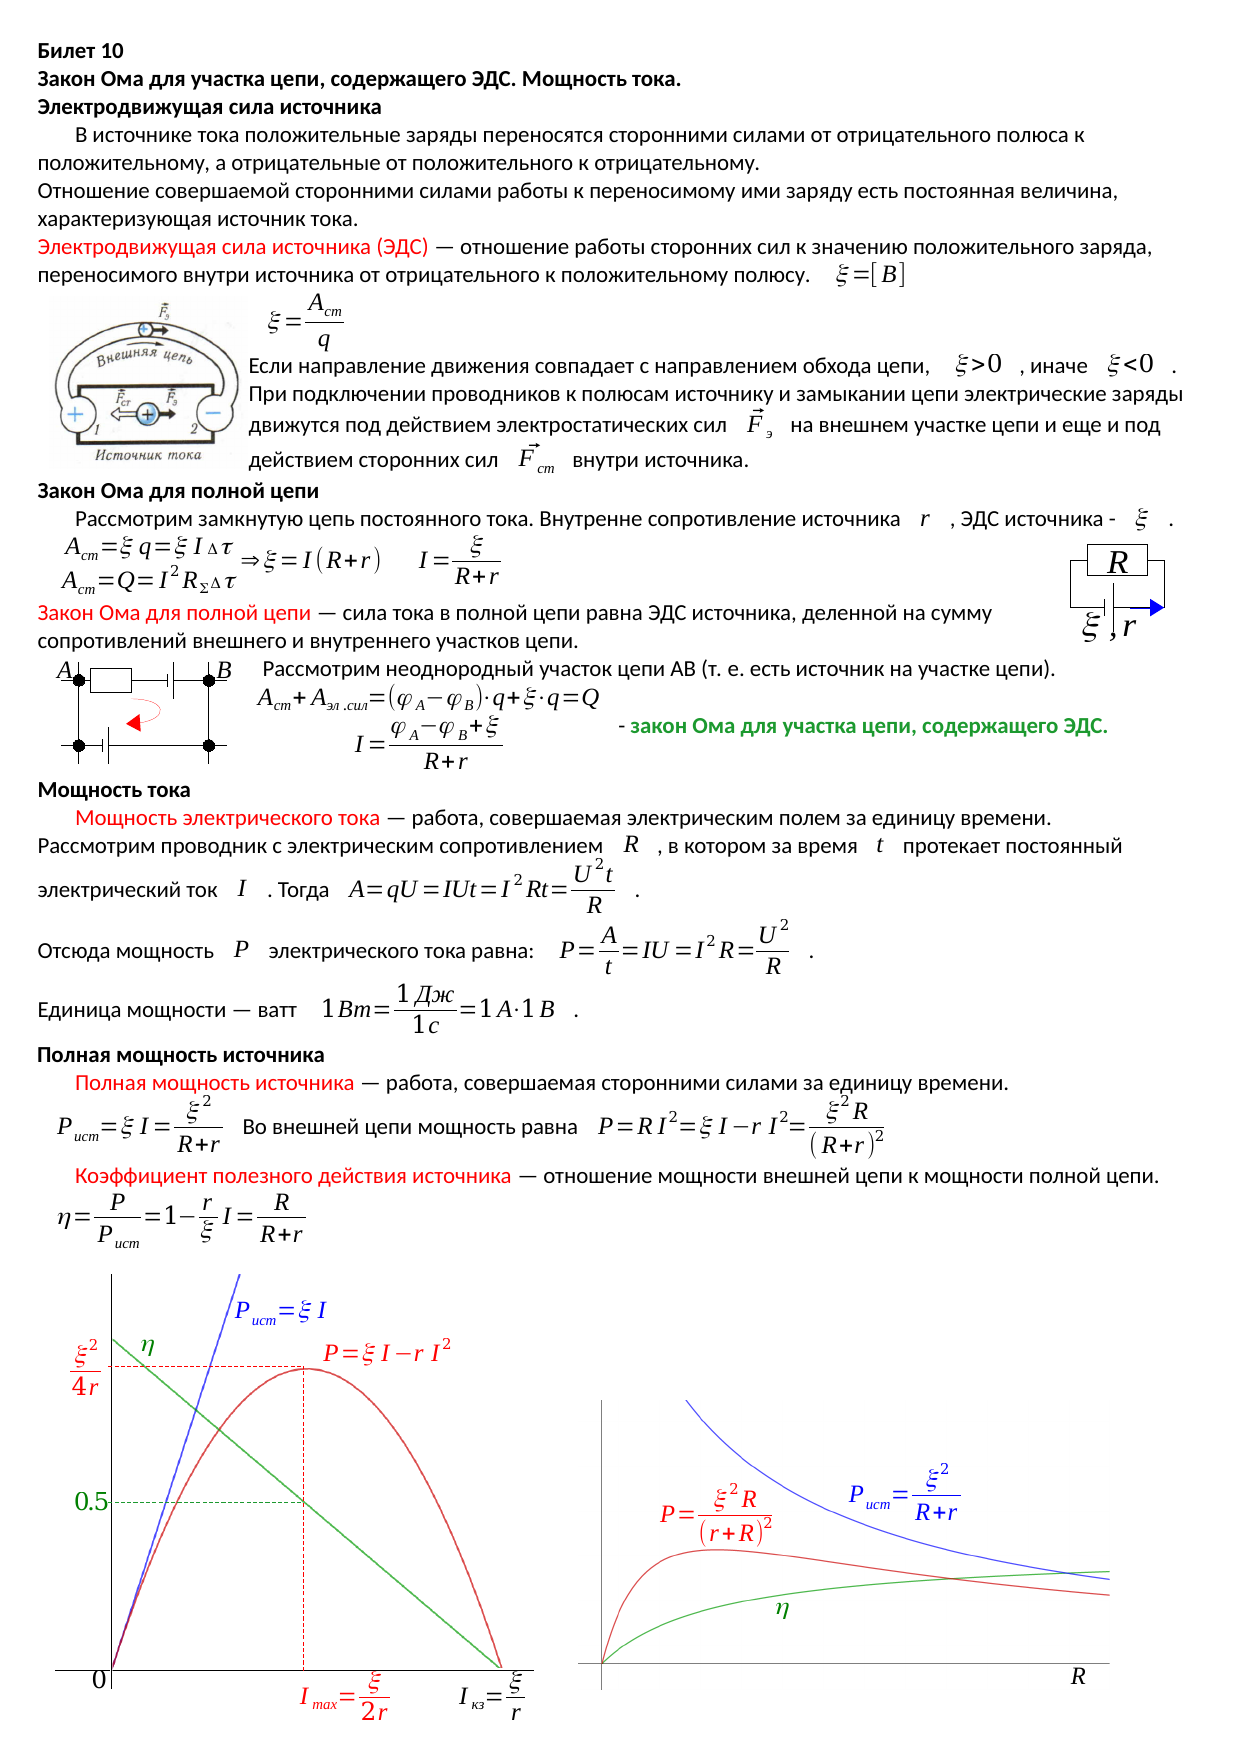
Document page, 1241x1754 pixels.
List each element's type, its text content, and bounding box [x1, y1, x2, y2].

text Если направление движения совпадает с направлением обхода цепи, , иначе. [218, 351, 1213, 379]
text [37, 351, 113, 379]
text Закон Ома для полной цепи [37, 476, 1213, 504]
text Рассмотрим замкнутую цепь постоянного тока. Внутренне сопротивление источника, ЭДС источника -. [37, 504, 1213, 532]
text Коэффициент полезного действия источника — отношение мощности внешней цепи к мощности полной цепи. [37, 1161, 1213, 1252]
text Полная мощность источника — работа, совершаемая сторонними силами за единицу времени.Во внешней цепи мощность равна [37, 1068, 1213, 1161]
text Мощность электрического тока — работа, совершаемая электрическим полем за единицу времени. [37, 803, 1213, 831]
text Рассмотрим неоднородный участок цепи АВ (т. е. есть источник на участке цепи). [37, 654, 1213, 682]
text Полная мощность источника [37, 1040, 1213, 1068]
text Рассмотрим проводник с электрическим сопротивлением, в котором за времяпротекает постоянный электрический ток. Тогда. [37, 831, 1213, 920]
text Электродвижущая сила источника (ЭДС) — отношение работы сторонних сил к значению положительного заряда, переносимого внутри источника от отрицательного к положительному полюсу. [37, 232, 1213, 289]
text Закон Ома для участка цепи, содержащего ЭДС. Мощность тока. [37, 64, 1213, 92]
text - закон Ома для участка цепи, содержащего ЭДС. [37, 682, 1213, 775]
text Единица мощности — ватт . [37, 981, 1213, 1040]
text Отношение совершаемой сторонними силами работы к переносимому ими заряду есть постоянная величина, характеризующая источник тока. [37, 176, 1213, 232]
picture [113, 296, 218, 469]
text Отсюда мощностьэлектрического тока равна: . [37, 920, 1213, 981]
text Мощность тока [37, 775, 1213, 803]
text При подключении проводников к полюсам источнику и замыкании цепи электрические заряды движутся под действием электростатических силна внешнем участке цепи и еще и под действием сторонних силвнутри источника. [37, 379, 1213, 476]
text Электродвижущая сила источника [37, 92, 1213, 120]
text Закон Ома для полной цепи — сила тока в полной цепи равна ЭДС источника, деленной на сумму сопротивлений внешнего и внутреннего участков цепи. [37, 598, 1213, 654]
picture [578, 1400, 1110, 1690]
picture [55, 1274, 534, 1689]
text В источнике тока положительные заряды переносятся сторонними силами от отрицательного полюса к положительному, а отрицательные от положительного к отрицательному. [37, 120, 1213, 176]
text Билет 10 [37, 36, 1213, 64]
